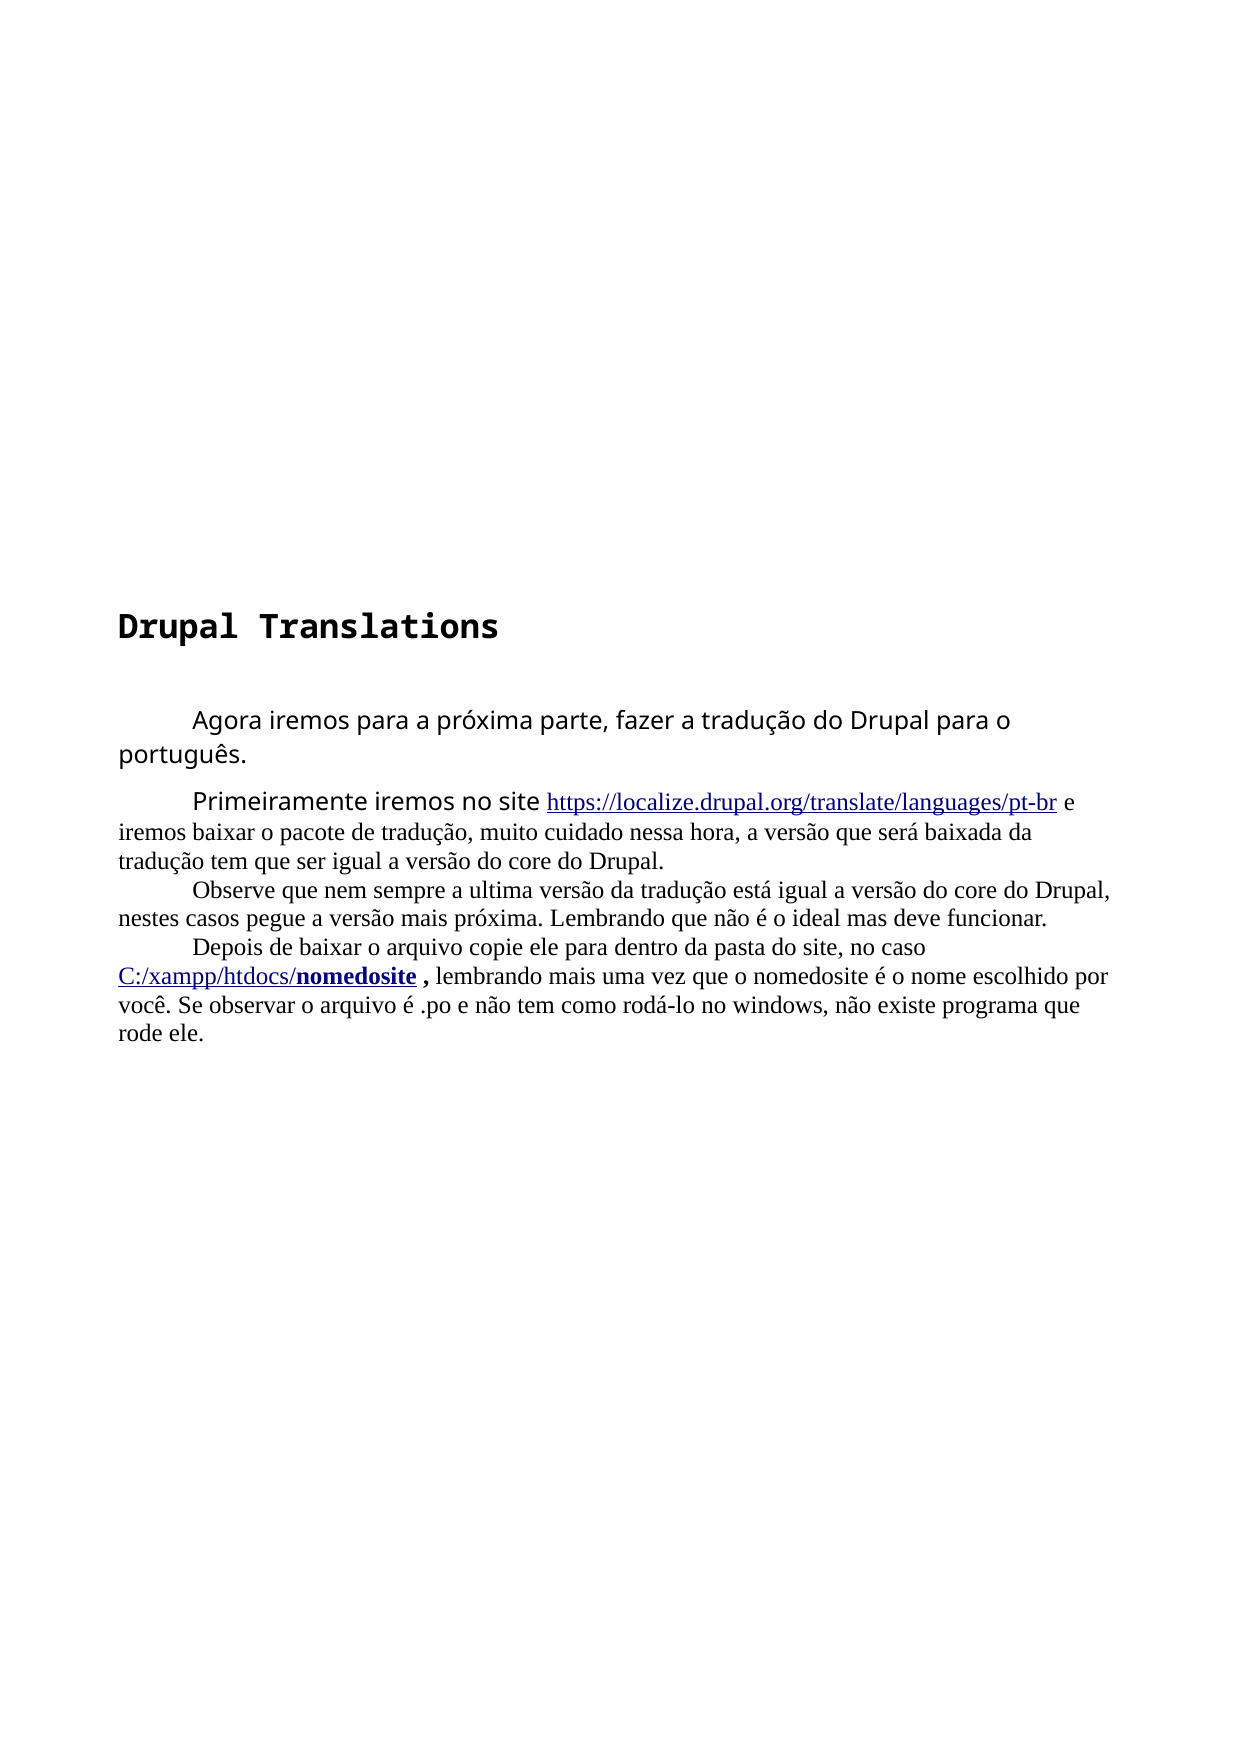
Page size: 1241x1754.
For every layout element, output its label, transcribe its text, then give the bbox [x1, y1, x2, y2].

text Primeiramente iremos no site https://localize.drupal.org/translate/languages/pt-br e iremos baixar o pacote de tradução, muito cuidado nessa hora, a versão que será baixada da tradução tem que ser igual a versão do core do Drupal. Observe que nem sempre a ultima versão da tradução está igual a versão do core do Drupal, nestes casos pegue a versão mais próxima. Lembrando que não é o ideal mas deve funcionar. Depois de baixar o arquivo copie ele para dentro da pasta do site, no caso C:/xampp/htdocs/nomedosite , lembrando mais uma vez que o nomedosite é o nome escolhido por você. Se observar o arquivo é .po e não tem como rodá-lo no windows, não existe programa que rode ele. [118, 783, 1122, 1047]
subtitle Drupal Translations [118, 603, 1122, 649]
text Agora iremos para a próxima parte, fazer a tradução do Drupal para o português. [118, 703, 1122, 771]
